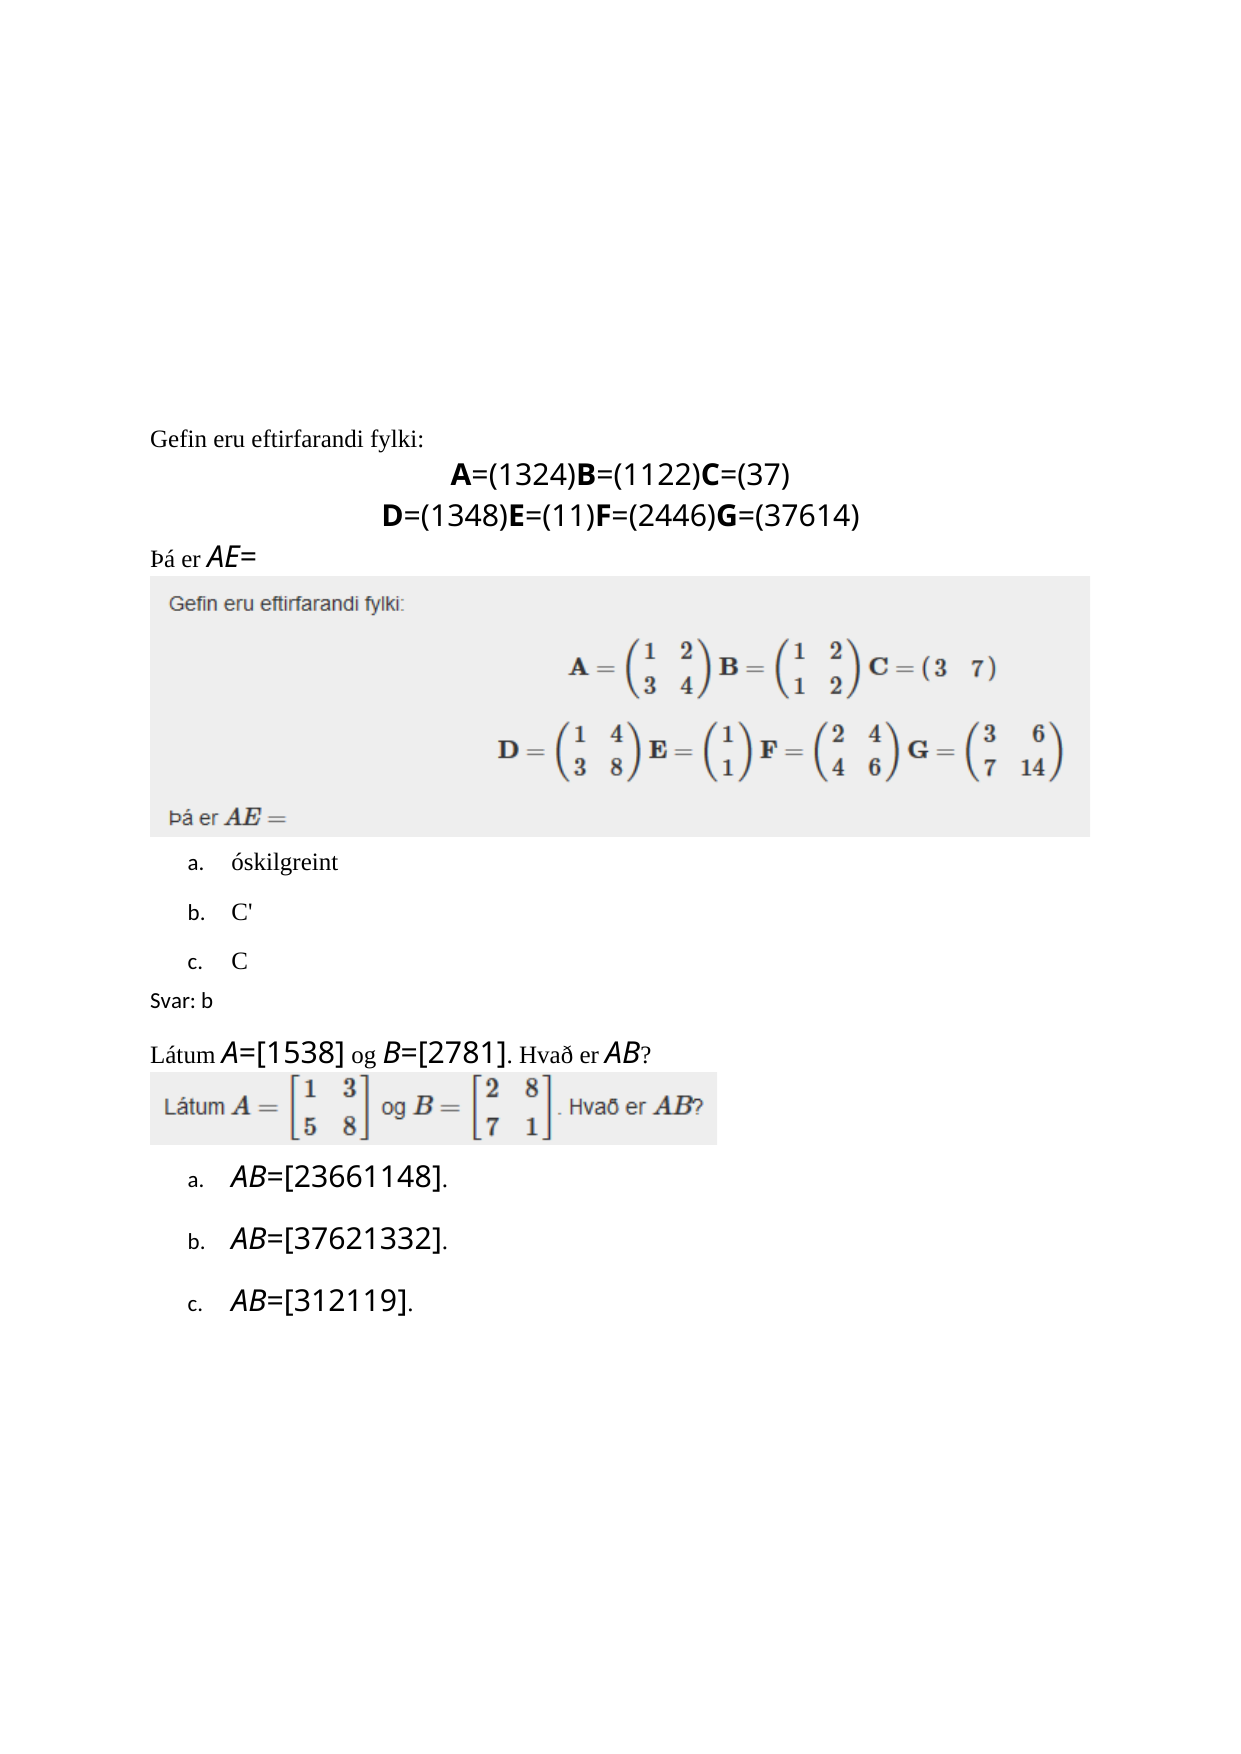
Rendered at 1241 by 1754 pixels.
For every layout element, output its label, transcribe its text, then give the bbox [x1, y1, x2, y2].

list AB=[312119]. [187, 1279, 1090, 1320]
text Þá er AE= [150, 535, 1090, 576]
list AB=[23661148]. [187, 1155, 1090, 1196]
text Látum A=[1538] og B=[2781]. Hvað er AB? [150, 1032, 1090, 1145]
list C' [187, 897, 1090, 926]
list AB=[37621332]. [187, 1217, 1090, 1258]
text A=(1324)B=(1122)C=(37) [150, 453, 1090, 494]
text Svar: b [150, 986, 1090, 1014]
text Gefin eru eftirfarandi fylki: [150, 424, 1090, 453]
list óskilgreint [187, 847, 1090, 876]
list C [187, 946, 1090, 976]
text D=(1348)E=(11)F=(2446)G=(37614) [150, 494, 1090, 535]
